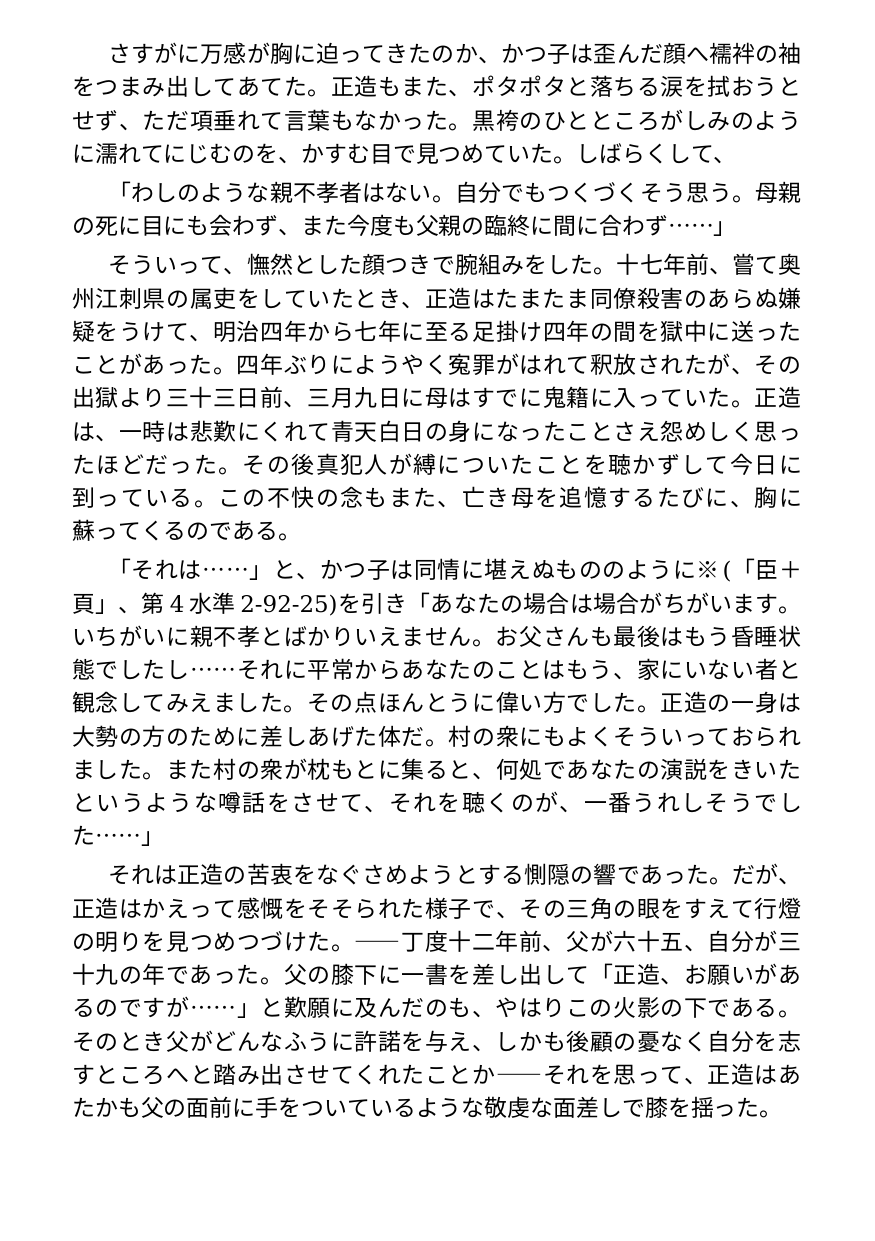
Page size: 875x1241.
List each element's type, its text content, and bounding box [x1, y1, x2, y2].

text 「わしのような親不孝者はない。自分でもつくづくそう思う。母親の死に目にも会わず、また今度も父親の臨終に間に合わず……」 [72, 175, 802, 241]
text それは正造の苦衷をなぐさめようとする惻隠の響であった。だが、正造はかえって感慨をそそられた様子で、その三角の眼をすえて行燈の明りを見つめつづけた。――丁度十二年前、父が六十五、自分が三十九の年であった。父の膝下に一書を差し出して「正造、お願いがあるのですが……」と歎願に及んだのも、やはりこの火影の下である。そのとき父がどんなふうに許諾を与え、しかも後顧の憂なく自分を志すところへと踏み出させてくれたことか――それを思って、正造はあたかも父の面前に手をついているような敬虔な面差しで膝を揺った。 [72, 857, 802, 1123]
text さすがに万感が胸に迫ってきたのか、かつ子は歪んだ顔へ襦袢の袖をつまみ出してあてた。正造もまた、ポタポタと落ちる涙を拭おうとせず、ただ項垂れて言葉もなかった。黒袴のひとところがしみのように濡れてにじむのを、かすむ目で見つめていた。しばらくして、 [72, 36, 802, 169]
text そういって、憮然とした顔つきで腕組みをした。十七年前、嘗て奥州江刺県の属吏をしていたとき、正造はたまたま同僚殺害のあらぬ嫌疑をうけて、明治四年から七年に至る足掛け四年の間を獄中に送ったことがあった。四年ぶりにようやく寃罪がはれて釈放されたが、その出獄より三十三日前、三月九日に母はすでに鬼籍に入っていた。正造は、一時は悲歎にくれて青天白日の身になったことさえ怨めしく思ったほどだった。その後真犯人が縛についたことを聴かずして今日に到っている。この不快の念もまた、亡き母を追憶するたびに、胸に蘇ってくるのである。 [72, 247, 802, 546]
text 「それは……」と、かつ子は同情に堪えぬもののように※(「臣＋頁」、第4水準2-92-25)を引き「あなたの場合は場合がちがいます。いちがいに親不孝とばかりいえません。お父さんも最後はもう昏睡状態でしたし……それに平常からあなたのことはもう、家にいない者と観念してみえました。その点ほんとうに偉い方でした。正造の一身は大勢の方のために差しあげた体だ。村の衆にもよくそういっておられました。また村の衆が枕もとに集ると、何処であなたの演説をきいたというような噂話をさせて、それを聴くのが、一番うれしそうでした……」 [72, 552, 802, 851]
